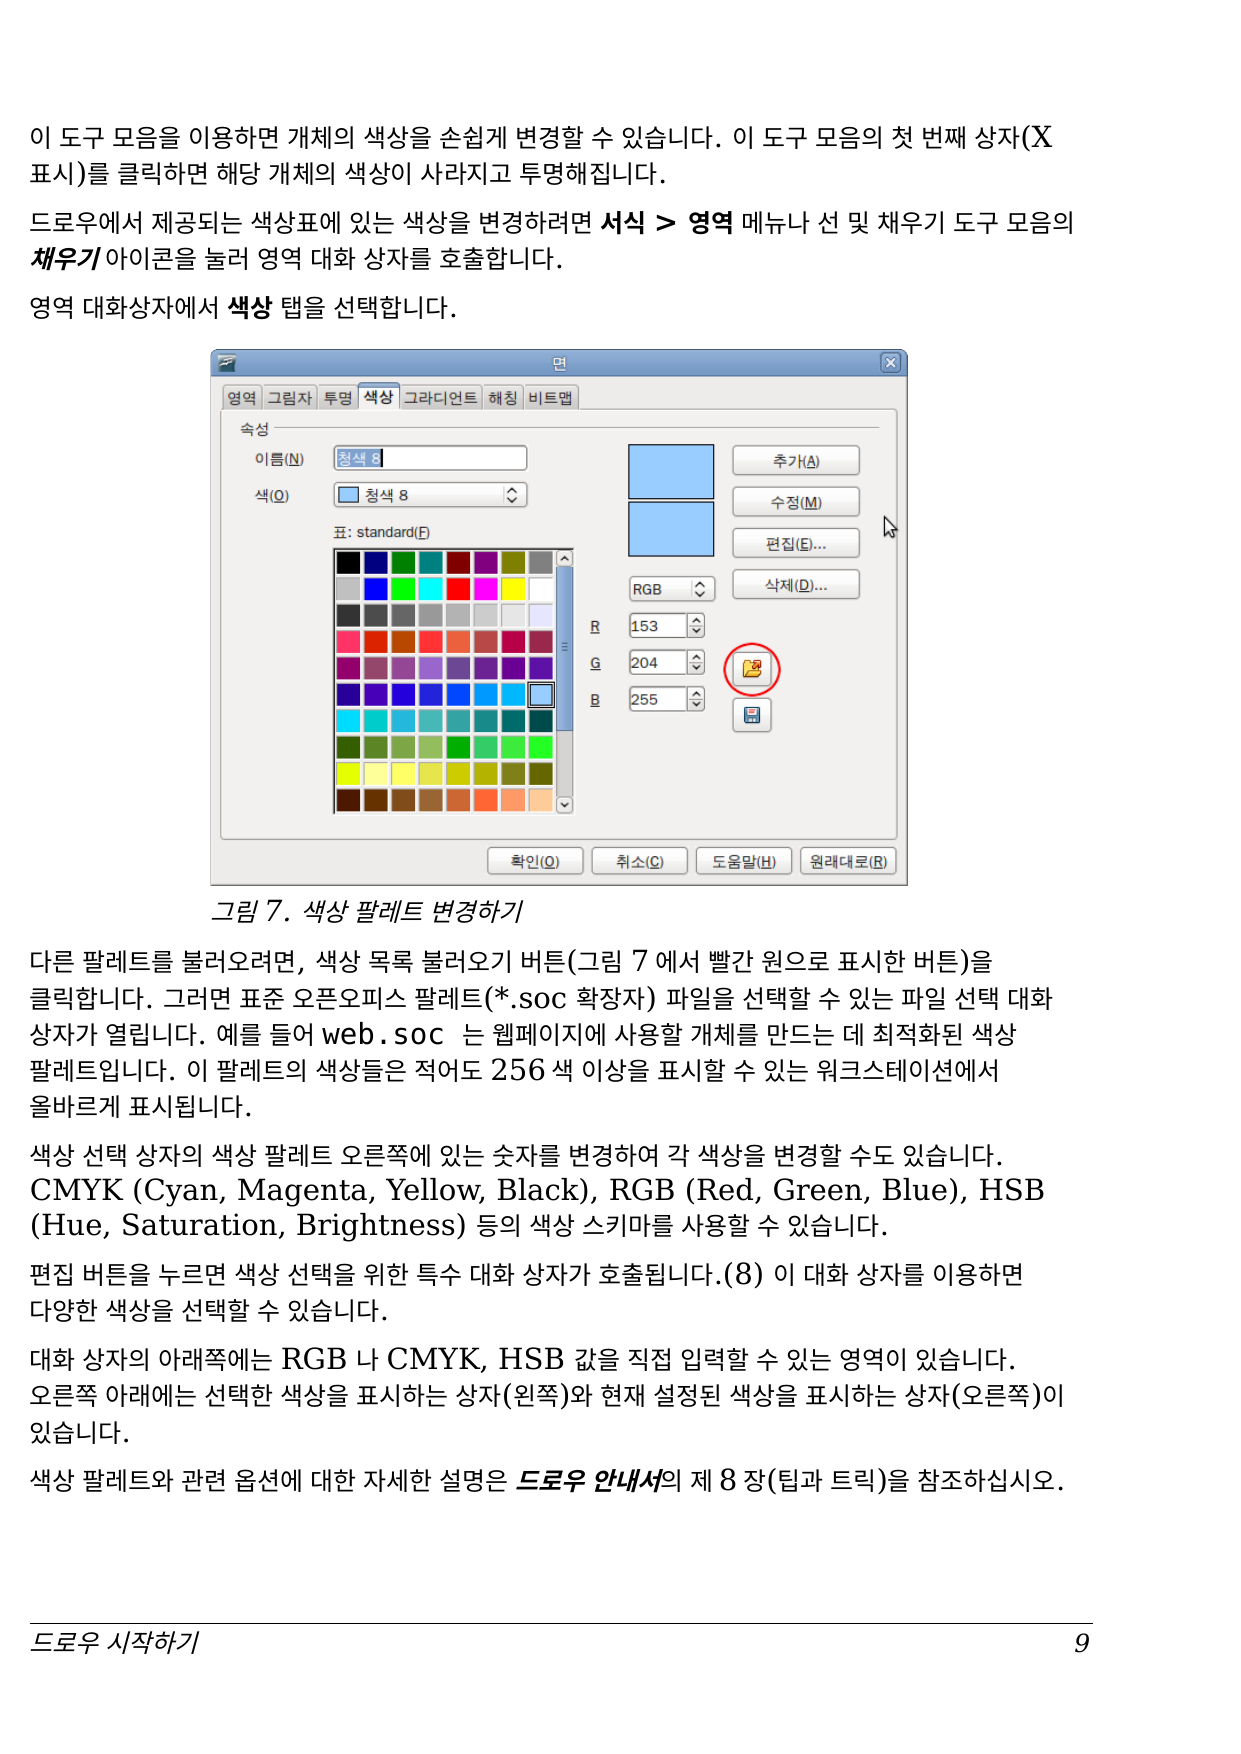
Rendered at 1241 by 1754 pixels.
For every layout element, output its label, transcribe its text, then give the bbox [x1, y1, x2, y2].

text 이 도구 모음을 이용하면 개체의 색상을 손쉽게 변경할 수 있습니다. 이 도구 모음의 첫 번째 상자(X 표시)를 클릭하면 해당 개체의 색상이 사라지고 투명해집니다. [29, 118, 1093, 191]
picture [210, 349, 908, 886]
text 색상 선택 상자의 색상 팔레트 오른쪽에 있는 숫자를 변경하여 각 색상을 변경할 수도 있습니다. CMYK (Cyan, Magenta, Yellow, Black), RGB (Red, Green, Blue), HSB (Hue, Saturation, Brightness) 등의 색상 스키마를 사용할 수 있습니다. [29, 1137, 1093, 1243]
text 대화 상자의 아래쪽에는 RGB 나 CMYK, HSB 값을 직접 입력할 수 있는 영역이 있습니다. 오른쪽 아래에는 선택한 색상을 표시하는 상자(왼쪽)와 현재 설정된 색상을 표시하는 상자(오른쪽)이 있습니다. [29, 1341, 1093, 1449]
text 드로우에서 제공되는 색상표에 있는 색상을 변경하려면 서식 > 영역 메뉴나 선 및 채우기 도구 모음의 채우기 아이콘을 눌러 영역 대화 상자를 호출합니다. [29, 203, 1093, 276]
text 편집 버튼을 누르면 색상 선택을 위한 특수 대화 상자가 호출됩니다.(그림 8) 이 대화 상자를 이용하면 다양한 색상을 선택할 수 있습니다. [29, 1256, 1093, 1328]
text 영역 대화상자에서 색상 탭을 선택합니다. [29, 288, 1093, 324]
text 다른 팔레트를 불러오려면, 색상 목록 불러오기 버튼(그림 7에서 빨간 원으로 표시한 버튼)을 클릭합니다. 그러면 표준 오픈오피스 팔레트(*.soc 확장자) 파일을 선택할 수 있는 파일 선택 대화 상자가 열립니다. 예를 들어 web.soc 는 웹페이지에 사용할 개체를 만드는 데 최적화된 색상 팔레트입니다. 이 팔레트의 색상들은 적어도 256색 이상을 표시할 수 있는 워크스테이션에서 올바르게 표시됩니다. [29, 943, 1093, 1124]
text 색상 팔레트와 관련 옵션에 대한 자세한 설명은 드로우 안내서의 제8장(팁과 트릭)을 참조하십시오. [29, 1462, 1093, 1498]
text 그림 7. 색상 팔레트 변경하기 [211, 892, 912, 928]
